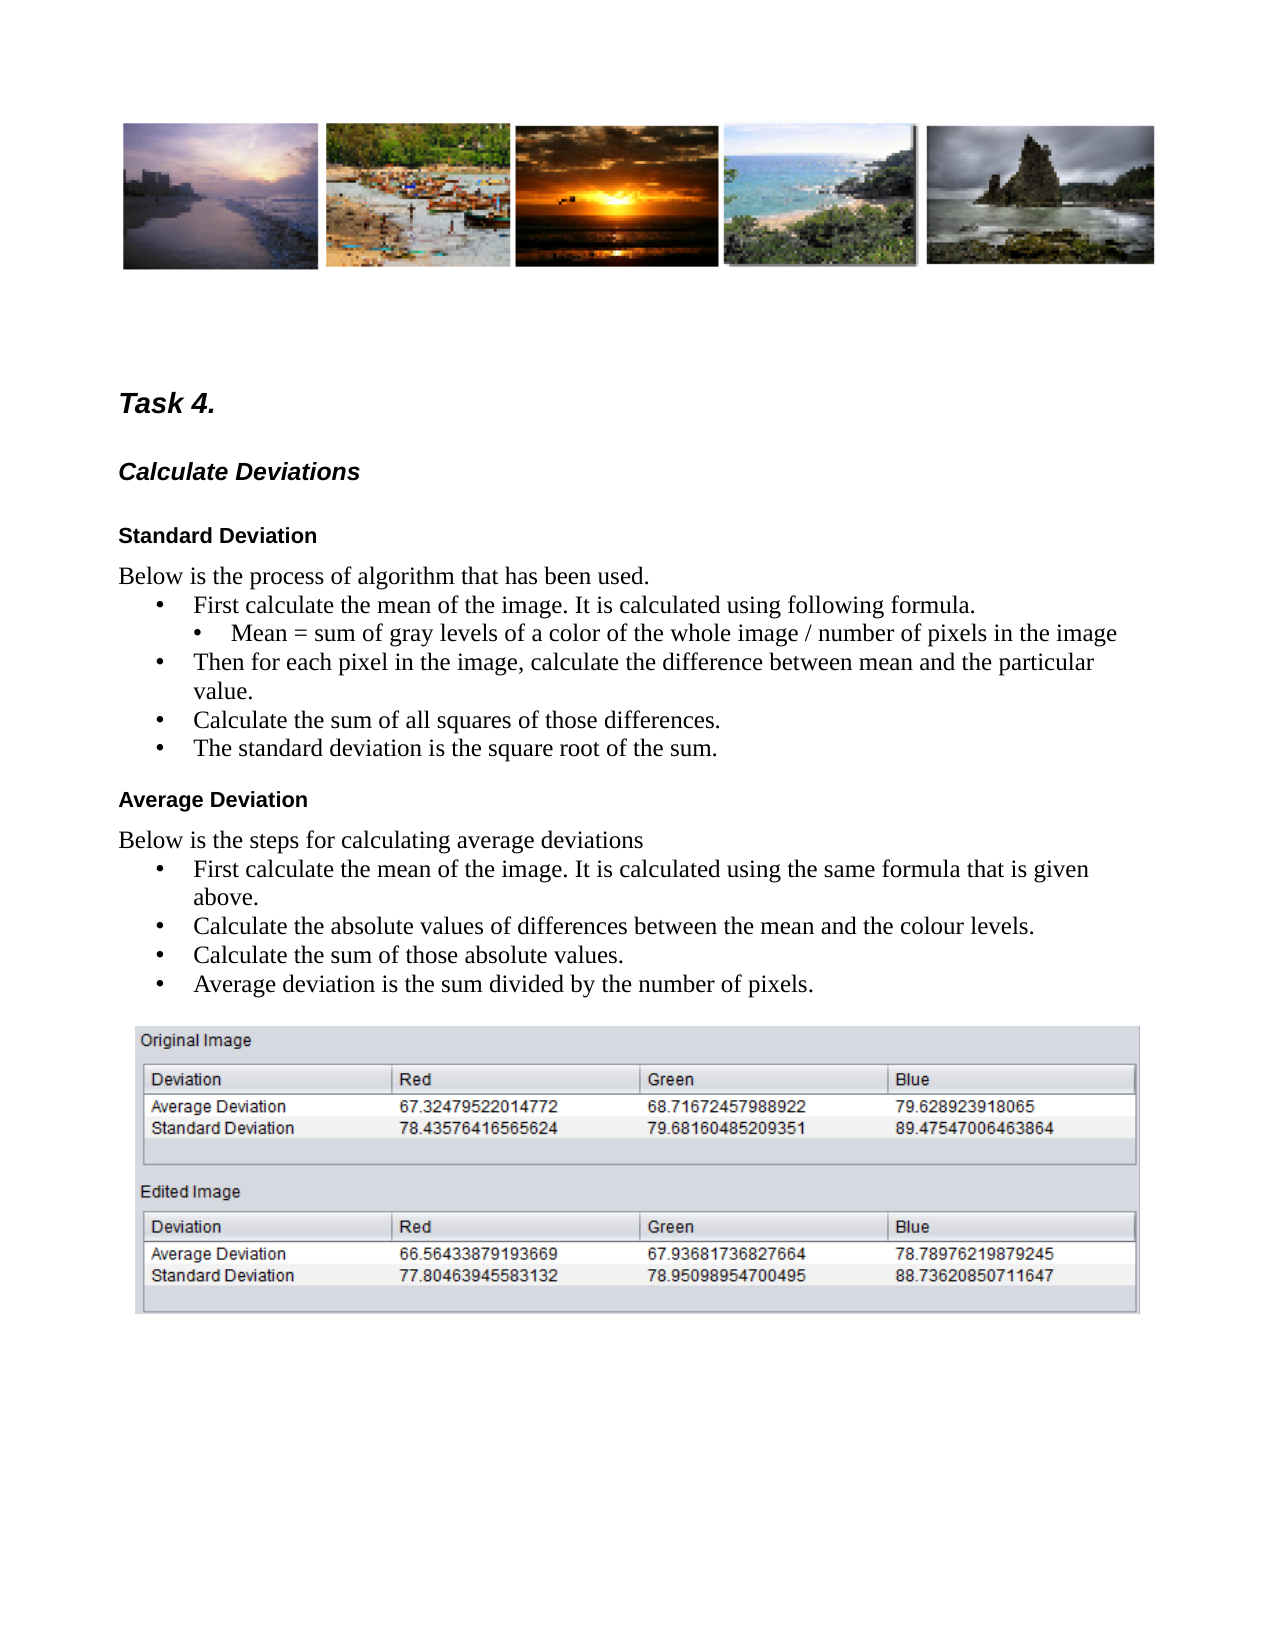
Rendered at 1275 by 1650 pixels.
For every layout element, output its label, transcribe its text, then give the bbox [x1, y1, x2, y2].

subtitle Standard Deviation [118, 523, 1157, 548]
subtitle Task 4. [118, 386, 1157, 420]
subtitle Average Deviation [118, 787, 1157, 812]
list First calculate the mean of the image. It is calculated using following formula. [156, 590, 1157, 618]
list Calculate the sum of all squares of those differences. [156, 705, 1157, 733]
list First calculate the mean of the image. It is calculated using the same formula that is given above. [156, 854, 1157, 911]
text Below is the steps for calculating average deviations [118, 825, 1157, 854]
picture [118, 118, 1157, 275]
subtitle Calculate Deviations [118, 457, 1157, 486]
list Calculate the sum of those absolute values. [156, 940, 1157, 969]
picture [135, 1026, 1140, 1314]
text Below is the process of algorithm that has been used. [118, 561, 1157, 590]
list Then for each pixel in the image, calculate the difference between mean and the particular value. [156, 647, 1157, 705]
list Mean = sum of gray levels of a color of the whole image / number of pixels in the image [193, 618, 1157, 647]
list The standard deviation is the square root of the sum. [156, 733, 1157, 762]
list Average deviation is the sum divided by the number of pixels. [156, 969, 1157, 997]
list Calculate the absolute values of differences between the mean and the colour levels. [156, 911, 1157, 940]
